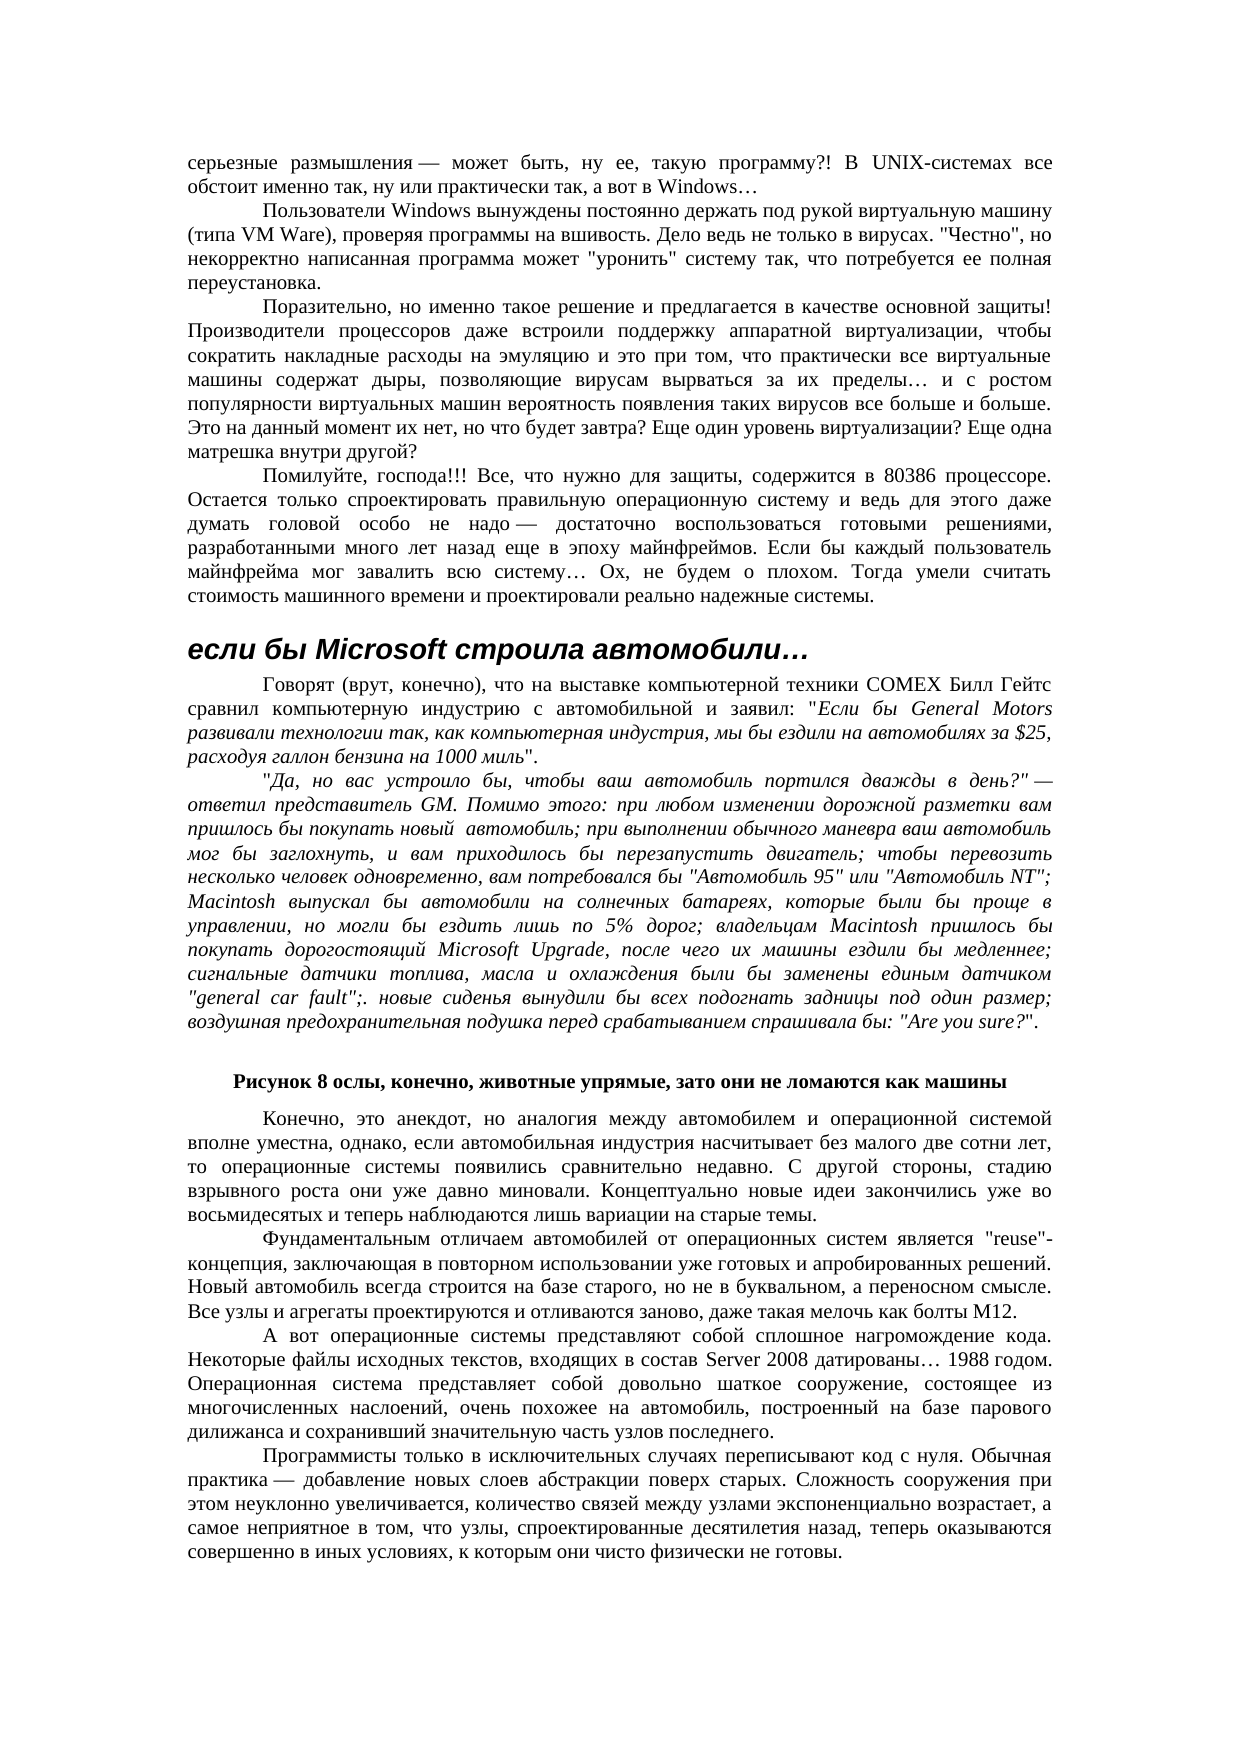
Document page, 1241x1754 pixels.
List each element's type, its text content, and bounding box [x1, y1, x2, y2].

text "Да, но вас устроило бы, чтобы ваш автомобиль портился дважды в день?" — ответил представитель GM. Помимо этого: при любом изменении дорожной разметки вам пришлось бы покупать новый автомобиль; при выполнении обычного маневра ваш автомобиль мог бы заглохнуть, и вам приходилось бы перезапустить двигатель; чтобы перевозить несколько человек одновременно, вам потребовался бы "Автомобиль 95" или "Автомобиль NT"; Macintosh выпускал бы автомобили на солнечных батареях, которые были бы проще в управлении, но могли бы ездить лишь по 5% дорог; владельцам Macintosh пришлось бы покупать дорогостоящий Microsoft Upgrade, после чего их машины ездили бы медленнее; сигнальные датчики топлива, масла и охлаждения были бы заменены единым датчиком "general car fault";. новые сиденья вынудили бы всех подогнать задницы под один размер; воздушная предохранительная подушка перед срабатыванием спрашивала бы: "Are you sure?". [187, 768, 1053, 1033]
text Пользователи Windows вынуждены постоянно держать под рукой виртуальную машину (типа VM Ware), проверяя программы на вшивость. Дело ведь не только в вирусах. "Честно", но некорректно написанная программа может "уронить" систему так, что потребуется ее полная переустановка. [187, 198, 1053, 294]
subtitle если бы Microsoft строила автомобили… [187, 632, 1053, 666]
text А вот операционные системы представляют собой сплошное нагромождение кода. Некоторые файлы исходных текстов, входящих в состав Server 2008 датированы… 1988 годом. Операционная система представляет собой довольно шаткое сооружение, состоящее из многочисленных наслоений, очень похожее на автомобиль, построенный на базе парового дилижанса и сохранивший значительную часть узлов последнего. [187, 1323, 1053, 1443]
text Программисты только в исключительных случаях переписывают код с нуля. Обычная практика — добавление новых слоев абстракции поверх старых. Сложность сооружения при этом неуклонно увеличивается, количество связей между узлами экспоненциально возрастает, а самое неприятное в том, что узлы, спроектированные десятилетия назад, теперь оказываются совершенно в иных условиях, к которым они чисто физически не готовы. [187, 1443, 1053, 1563]
text Рисунок 8 ослы, конечно, животные упрямые, зато они не ломаются как машины [187, 1069, 1053, 1093]
text серьезные размышления — может быть, ну ее, такую программу?! В UNIX-системах все обстоит именно так, ну или практически так, а вот в Windows… [187, 150, 1053, 198]
text Говорят (врут, конечно), что на выставке компьютерной техники COMEX Билл Гейтс сравнил компьютерную индустрию с автомобильной и заявил: "Если бы General Motors развивали технологии так, как компьютерная индустрия, мы бы ездили на автомобилях за $25, расходуя галлон бензина на 1000 миль". [187, 672, 1053, 768]
text Поразительно, но именно такое решение и предлагается в качестве основной защиты! Производители процессоров даже встроили поддержку аппаратной виртуализации, чтобы сократить накладные расходы на эмуляцию и это при том, что практически все виртуальные машины содержат дыры, позволяющие вирусам вырваться за их пределы… и с ростом популярности виртуальных машин вероятность появления таких вирусов все больше и больше. Это на данный момент их нет, но что будет завтра? Еще один уровень виртуализации? Еще одна матрешка внутри другой? [187, 294, 1053, 463]
text Конечно, это анекдот, но аналогия между автомобилем и операционной системой вполне уместна, однако, если автомобильная индустрия насчитывает без малого две сотни лет, то операционные системы появились сравнительно недавно. С другой стороны, стадию взрывного роста они уже давно миновали. Концептуально новые идеи закончились уже во восьмидесятых и теперь наблюдаются лишь вариации на старые темы. [187, 1106, 1053, 1226]
text Помилуйте, господа!!! Все, что нужно для защиты, содержится в 80386 процессоре. Остается только спроектировать правильную операционную систему и ведь для этого даже думать головой особо не надо — достаточно воспользоваться готовыми решениями, разработанными много лет назад еще в эпоху майнфреймов. Если бы каждый пользователь майнфрейма мог завалить всю систему… Ох, не будем о плохом. Тогда умели считать стоимость машинного времени и проектировали реально надежные системы. [187, 463, 1053, 607]
text Фундаментальным отличаем автомобилей от операционных систем является "reuse"-концепция, заключающая в повторном использовании уже готовых и апробированных решений. Новый автомобиль всегда строится на базе старого, но не в буквальном, а переносном смысле. Все узлы и агрегаты проектируются и отливаются заново, даже такая мелочь как болты М12. [187, 1226, 1053, 1323]
